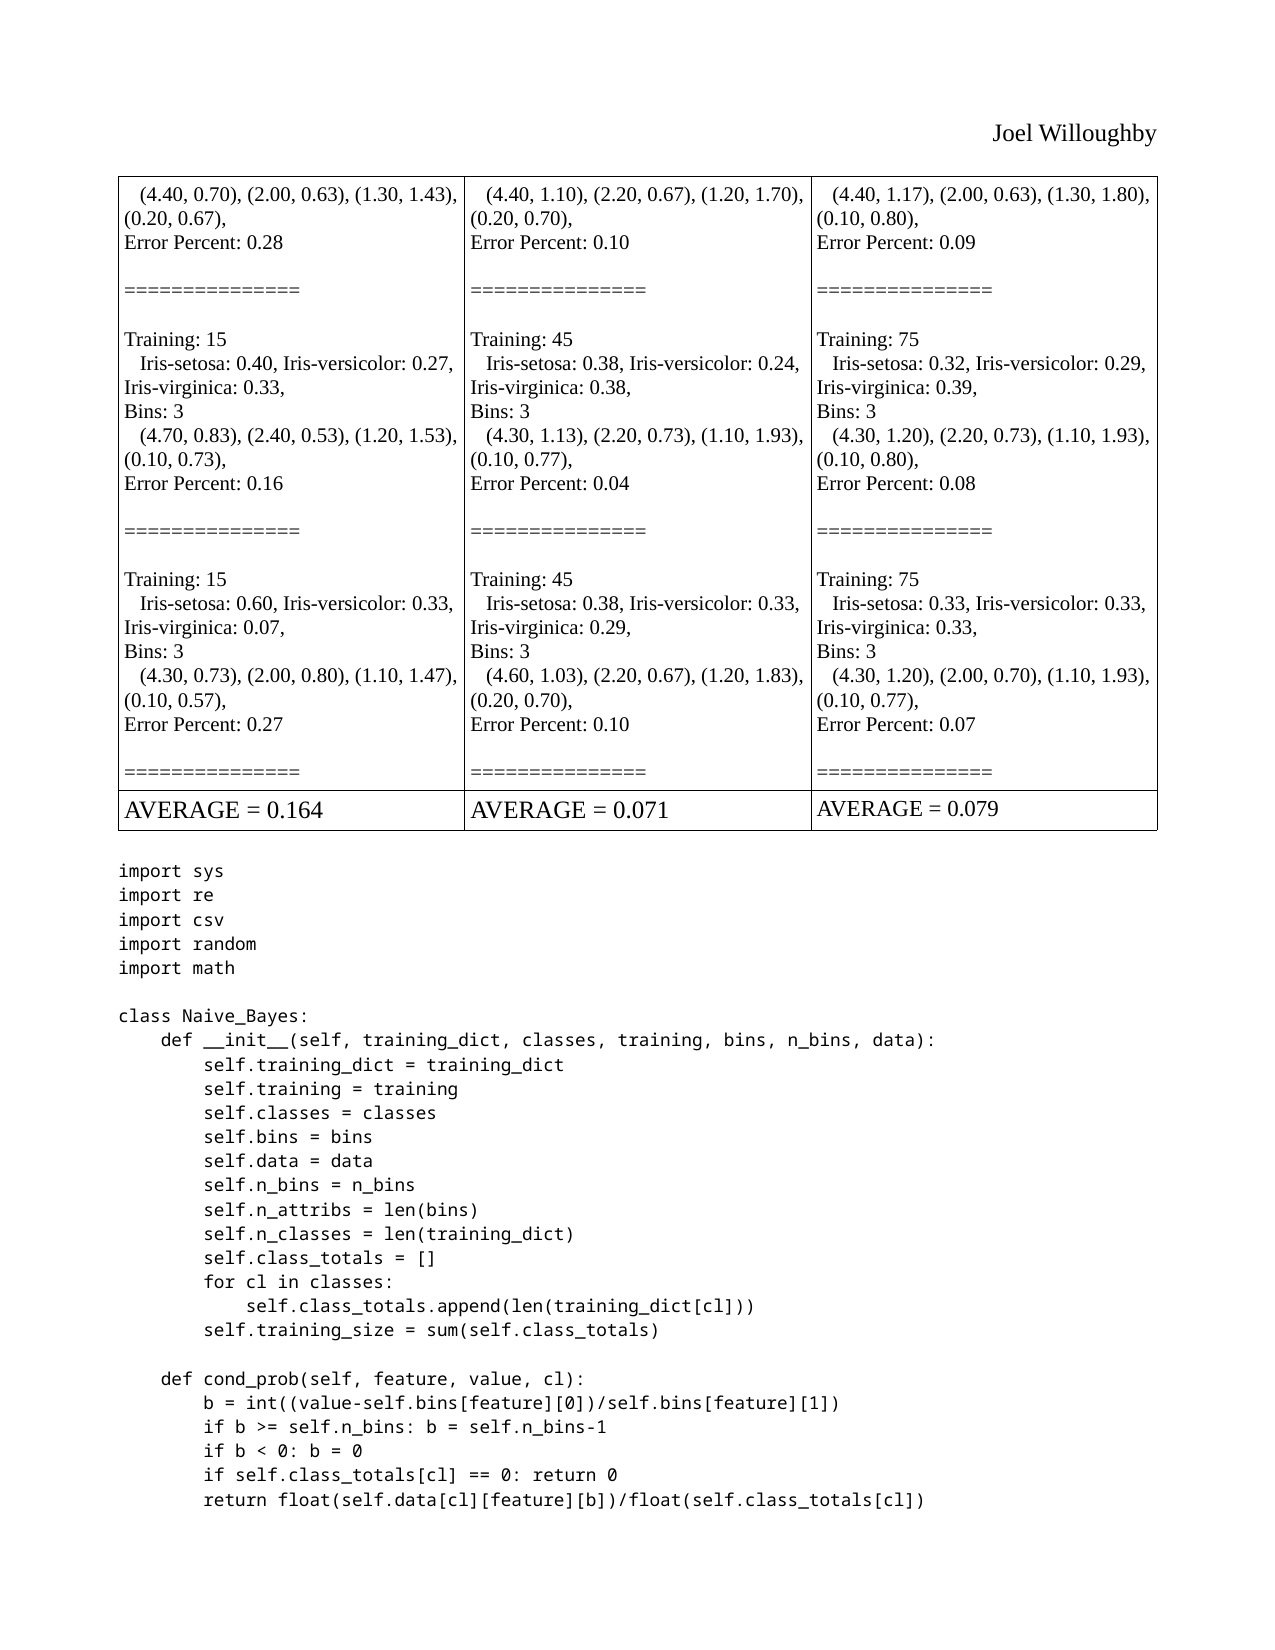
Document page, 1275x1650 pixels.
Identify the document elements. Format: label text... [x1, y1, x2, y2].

table_cell (4.40, 1.10), (2.20, 0.67), (1.20, 1.70), (0.20, 0.70), Error Percent: 0.10 =============== Training: 45 Iris-setosa: 0.38, Iris-versicolor: 0.24, Iris-virginica: 0.38, Bins: 3 (4.30, 1.13), (2.20, 0.73), (1.10, 1.93), (0.10, 0.77), Error Percent: 0.04 =============== Training: 45 Iris-setosa: 0.38, Iris-versicolor: 0.33, Iris-virginica: 0.29, Bins: 3 (4.60, 1.03), (2.20, 0.67), (1.20, 1.83), (0.20, 0.70), Error Percent: 0.10 =============== [465, 177, 811, 789]
text self.training = training [118, 1076, 1157, 1100]
text self.n_bins = n_bins [118, 1173, 1157, 1197]
table_cell AVERAGE = 0.164 [119, 791, 464, 830]
table_cell (4.40, 1.17), (2.00, 0.63), (1.30, 1.80), (0.10, 0.80), Error Percent: 0.09 =============== Training: 75 Iris-setosa: 0.32, Iris-versicolor: 0.29, Iris-virginica: 0.39, Bins: 3 (4.30, 1.20), (2.20, 0.73), (1.10, 1.93), (0.10, 0.80), Error Percent: 0.08 =============== Training: 75 Iris-setosa: 0.33, Iris-versicolor: 0.33, Iris-virginica: 0.33, Bins: 3 (4.30, 1.20), (2.00, 0.70), (1.10, 1.93), (0.10, 0.77), Error Percent: 0.07 =============== [812, 177, 1157, 789]
text self.class_totals = [] [118, 1245, 1157, 1269]
text import math [118, 955, 1157, 979]
text self.bins = bins [118, 1124, 1157, 1149]
text self.data = data [118, 1149, 1157, 1173]
text import random [118, 931, 1157, 955]
text self.training_size = sum(self.class_totals) [118, 1318, 1157, 1342]
text if self.class_totals[cl] == 0: return 0 [118, 1463, 1157, 1487]
text import sys [118, 859, 1157, 883]
text if b >= self.n_bins: b = self.n_bins-1 [118, 1414, 1157, 1439]
text import re [118, 883, 1157, 907]
text if b < 0: b = 0 [118, 1439, 1157, 1463]
text def __init__(self, training_dict, classes, training, bins, n_bins, data): [118, 1028, 1157, 1052]
text self.training_dict = training_dict [118, 1052, 1157, 1076]
text for cl in classes: [118, 1269, 1157, 1294]
text self.classes = classes [118, 1100, 1157, 1124]
text import csv [118, 907, 1157, 931]
text return float(self.data[cl][feature][b])/float(self.class_totals[cl]) [118, 1487, 1157, 1511]
text self.n_attribs = len(bins) [118, 1197, 1157, 1221]
text self.n_classes = len(training_dict) [118, 1221, 1157, 1245]
table_cell AVERAGE = 0.079 [812, 791, 1157, 830]
table_cell AVERAGE = 0.071 [465, 791, 811, 830]
table_cell (4.40, 0.70), (2.00, 0.63), (1.30, 1.43), (0.20, 0.67), Error Percent: 0.28 =============== Training: 15 Iris-setosa: 0.40, Iris-versicolor: 0.27, Iris-virginica: 0.33, Bins: 3 (4.70, 0.83), (2.40, 0.53), (1.20, 1.53), (0.10, 0.73), Error Percent: 0.16 =============== Training: 15 Iris-setosa: 0.60, Iris-versicolor: 0.33, Iris-virginica: 0.07, Bins: 3 (4.30, 0.73), (2.00, 0.80), (1.10, 1.47), (0.10, 0.57), Error Percent: 0.27 =============== [119, 177, 464, 789]
text self.class_totals.append(len(training_dict[cl])) [118, 1294, 1157, 1318]
text class Naive_Bayes: [118, 1004, 1157, 1028]
text b = int((value-self.bins[feature][0])/self.bins[feature][1]) [118, 1390, 1157, 1414]
text def cond_prob(self, feature, value, cl): [118, 1366, 1157, 1390]
